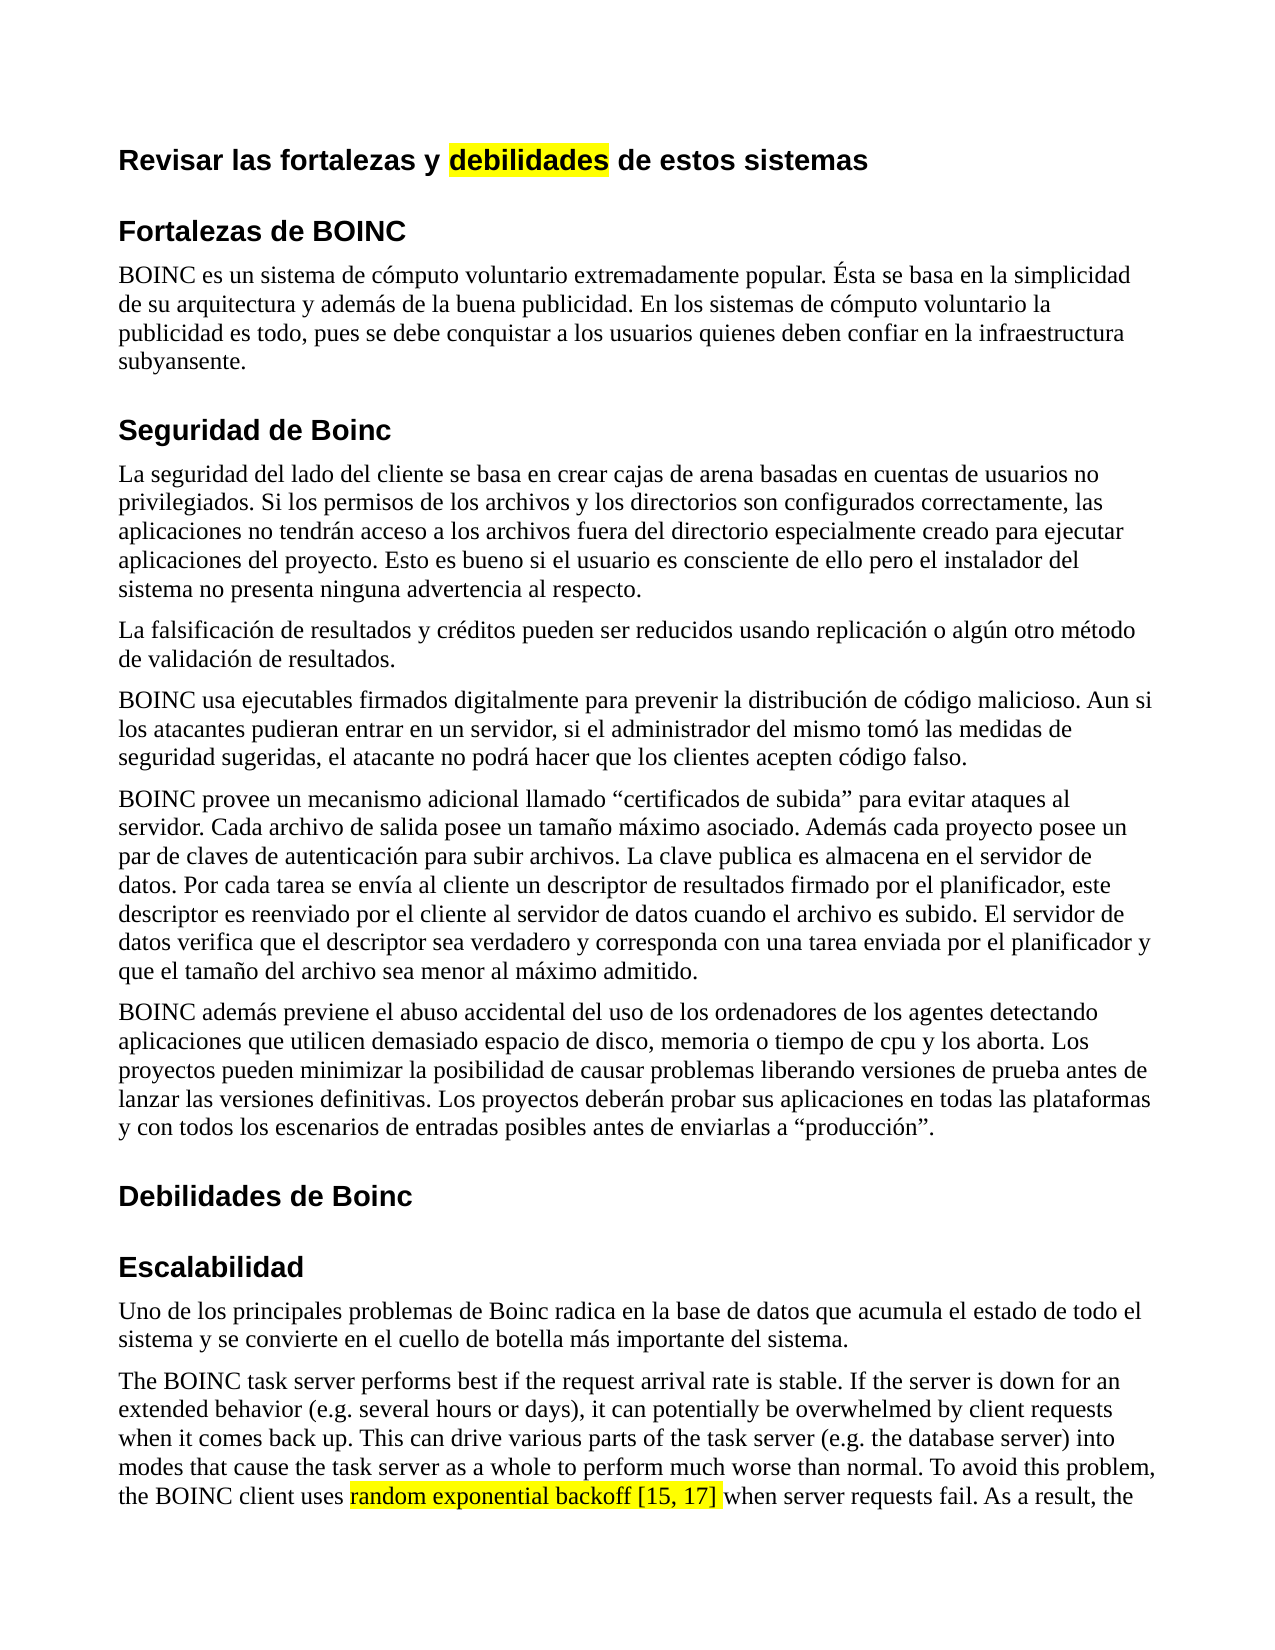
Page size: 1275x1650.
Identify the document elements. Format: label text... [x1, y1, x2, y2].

text BOINC es un sistema de cómputo voluntario extremadamente popular. Ésta se basa en la simplicidad de su arquitectura y además de la buena publicidad. En los sistemas de cómputo voluntario la publicidad es todo, pues se debe conquistar a los usuarios quienes deben confiar en la infraestructura subyansente. [118, 260, 1157, 375]
text La seguridad del lado del cliente se basa en crear cajas de arena basadas en cuentas de usuarios no privilegiados. Si los permisos de los archivos y los directorios son configurados correctamente, las aplicaciones no tendrán acceso a los archivos fuera del directorio especialmente creado para ejecutar aplicaciones del proyecto. Esto es bueno si el usuario es consciente de ello pero el instalador del sistema no presenta ninguna advertencia al respecto. [118, 459, 1157, 602]
subtitle Escalabilidad [118, 1250, 1157, 1283]
text La falsificación de resultados y créditos pueden ser reducidos usando replicación o algún otro método de validación de resultados. [118, 615, 1157, 672]
text Uno de los principales problemas de Boinc radica en la base de datos que acumula el estado de todo el sistema y se convierte en el cuello de botella más importante del sistema. [118, 1296, 1157, 1353]
subtitle Debilidades de Boinc [118, 1179, 1157, 1212]
subtitle Seguridad de Boinc [118, 413, 1157, 446]
subtitle Revisar las fortalezas y debilidades de estos sistemas [118, 143, 1157, 177]
text BOINC usa ejecutables firmados digitalmente para prevenir la distribución de código malicioso. Aun si los atacantes pudieran entrar en un servidor, si el administrador del mismo tomó las medidas de seguridad sugeridas, el atacante no podrá hacer que los clientes acepten código falso. [118, 685, 1157, 771]
text BOINC provee un mecanismo adicional llamado “certificados de subida” para evitar ataques al servidor. Cada archivo de salida posee un tamaño máximo asociado. Además cada proyecto posee un par de claves de autenticación para subir archivos. La clave publica es almacena en el servidor de datos. Por cada tarea se envía al cliente un descriptor de resultados firmado por el planificador, este descriptor es reenviado por el cliente al servidor de datos cuando el archivo es subido. El servidor de datos verifica que el descriptor sea verdadero y corresponda con una tarea enviada por el planificador y que el tamaño del archivo sea menor al máximo admitido. [118, 784, 1157, 985]
text The BOINC task server performs best if the request arrival rate is stable. If the server is down for an extended behavior (e.g. several hours or days), it can potentially be overwhelmed by client requests when it comes back up. This can drive various parts of the task server (e.g. the database server) into modes that cause the task server as a whole to perform much worse than normal. To avoid this problem, the BOINC client uses random exponential backoff [15, 17] when server requests fail. As a result, the [118, 1366, 1157, 1509]
subtitle Fortalezas de BOINC [118, 214, 1157, 248]
text BOINC además previene el abuso accidental del uso de los ordenadores de los agentes detectando aplicaciones que utilicen demasiado espacio de disco, memoria o tiempo de cpu y los aborta. Los proyectos pueden minimizar la posibilidad de causar problemas liberando versiones de prueba antes de lanzar las versiones definitivas. Los proyectos deberán probar sus aplicaciones en todas las plataformas y con todos los escenarios de entradas posibles antes de enviarlas a “producción”. [118, 997, 1157, 1141]
